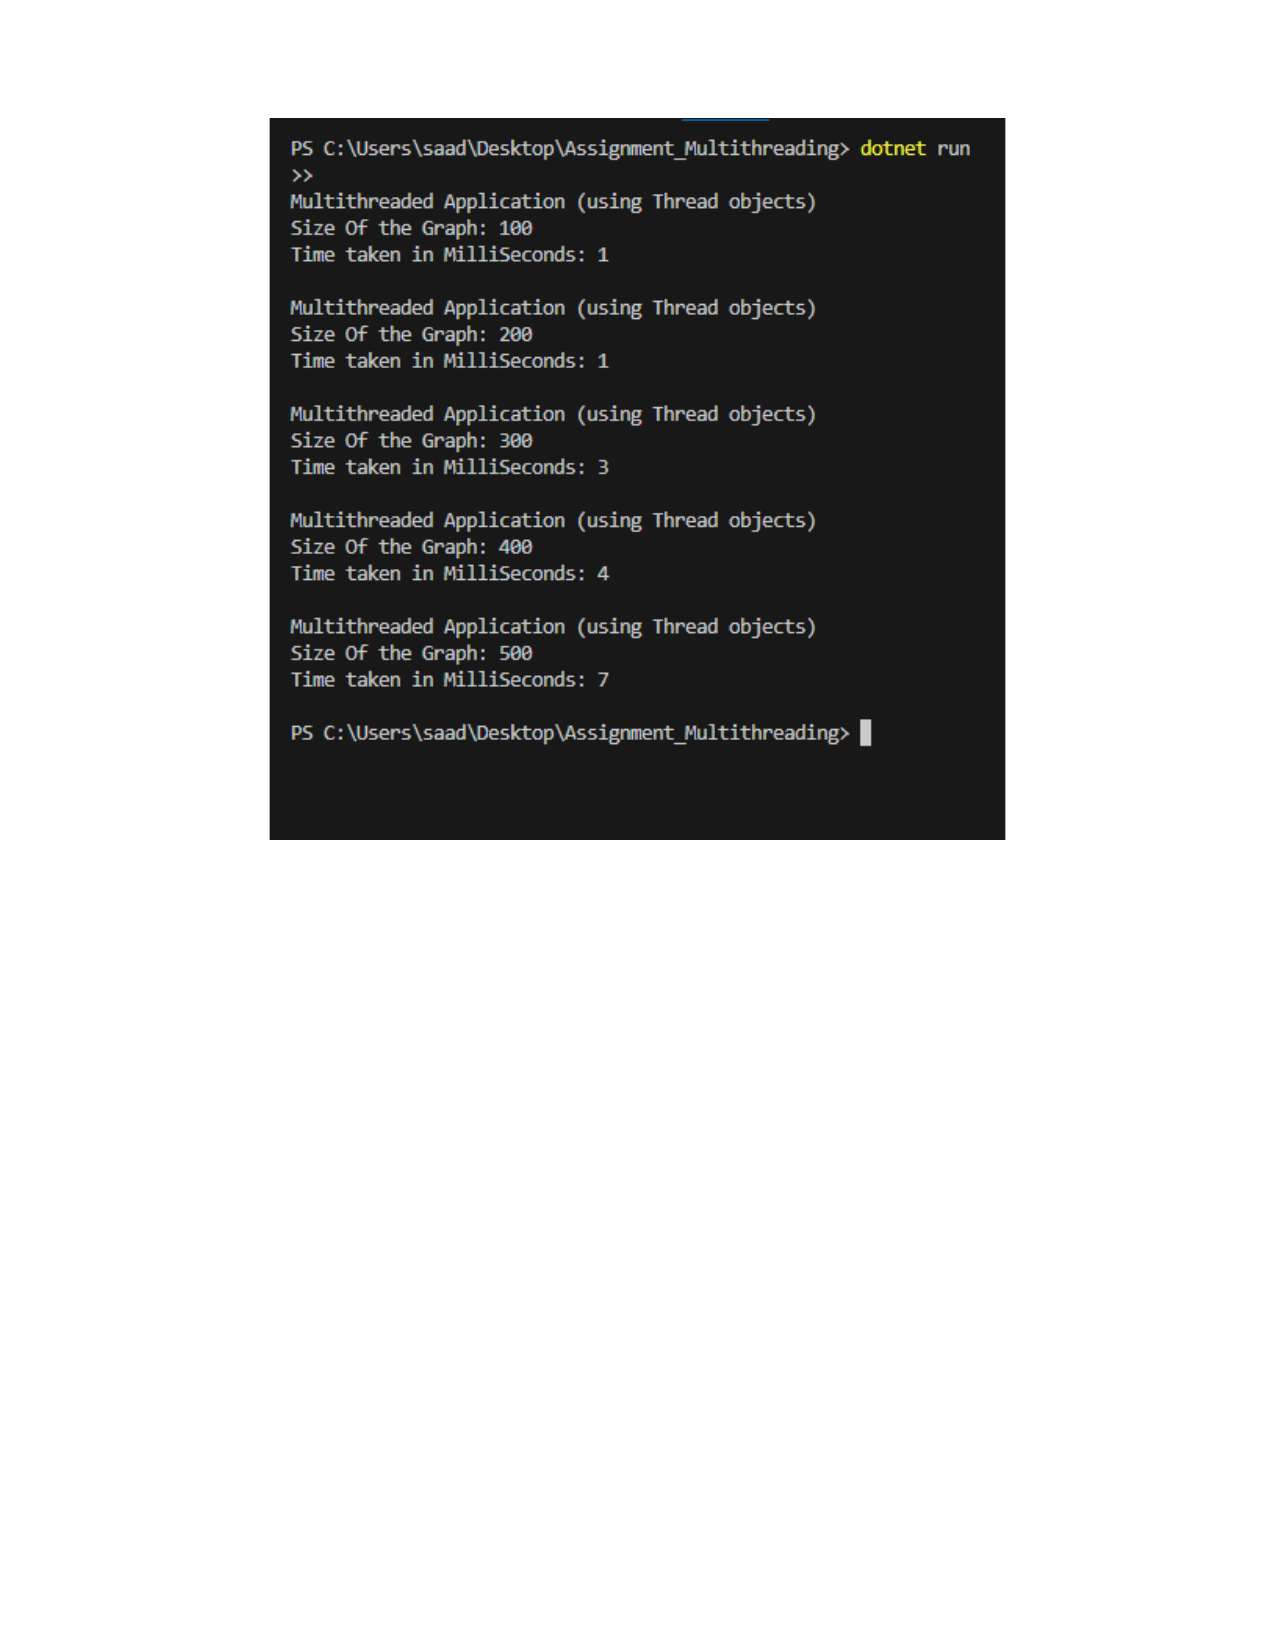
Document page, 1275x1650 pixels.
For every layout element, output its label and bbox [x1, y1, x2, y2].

picture [269, 118, 1006, 840]
